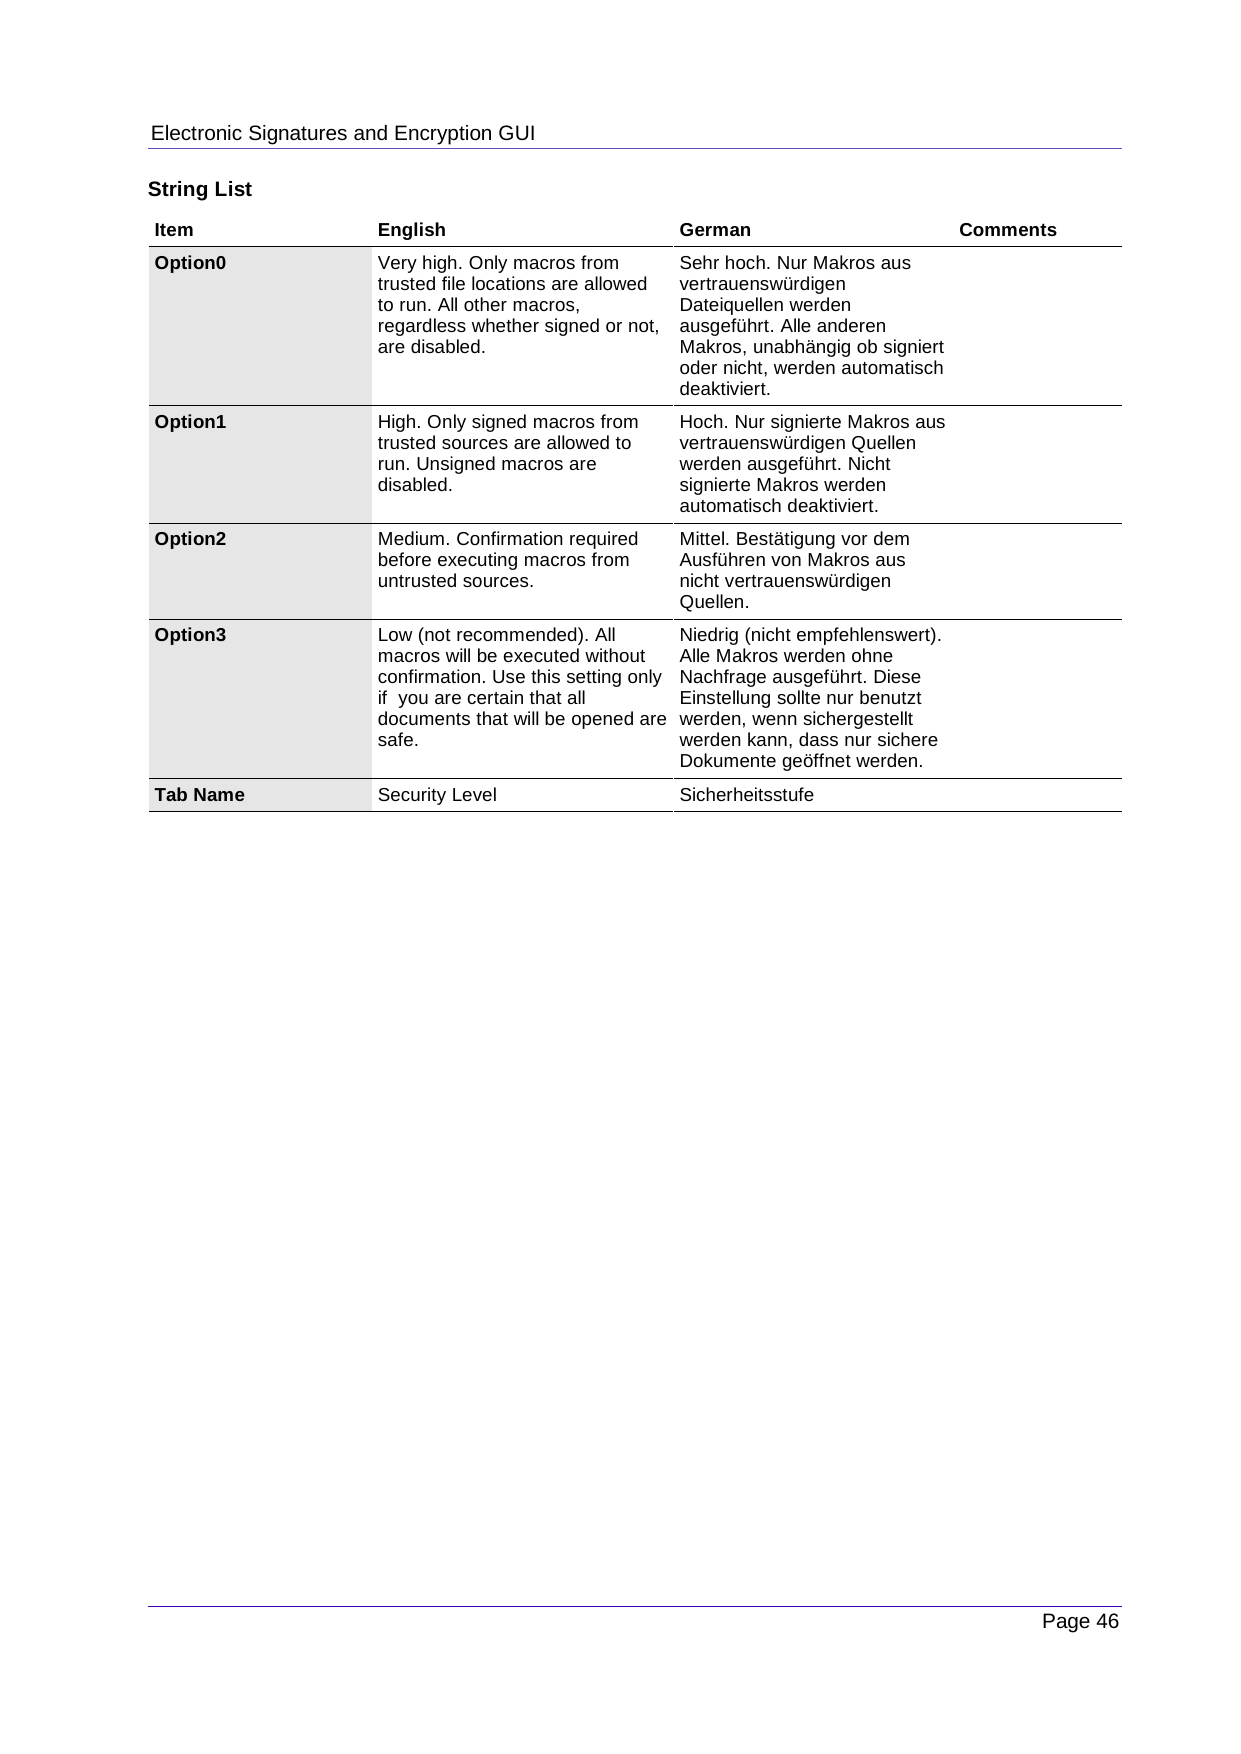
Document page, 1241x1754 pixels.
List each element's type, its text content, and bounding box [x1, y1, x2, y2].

table_cell Option0 [149, 247, 372, 405]
table_cell Low (not recommended). All macros will be executed without confirmation. Use this setting only if you are certain that all documents that will be opened are safe. [372, 620, 673, 778]
table_cell Hoch. Nur signierte Makros aus vertrauenswürdigen Quellen werden ausgeführt. Nicht signierte Makros werden automatisch deaktiviert. [674, 406, 953, 523]
table_header English [372, 213, 673, 246]
table_cell Medium. Confirmation required before executing macros from untrusted sources. [372, 524, 673, 619]
table_cell [953, 247, 1122, 405]
table_cell High. Only signed macros from trusted sources are allowed to run. Unsigned macros are disabled. [372, 406, 673, 523]
table_cell [953, 620, 1122, 778]
table_header German [674, 213, 953, 246]
table_cell Niedrig (nicht empfehlenswert). Alle Makros werden ohne Nachfrage ausgeführt. Diese Einstellung sollte nur benutzt werden, wenn sichergestellt werden kann, dass nur sichere Dokumente geöffnet werden. [674, 620, 953, 778]
table_cell [953, 779, 1122, 811]
table_cell Very high. Only macros from trusted file locations are allowed to run. All other macros, regardless whether signed or not, are disabled. [372, 247, 673, 405]
text String List [148, 177, 1122, 201]
table_cell Option3 [149, 620, 372, 778]
table_cell Option1 [149, 406, 372, 523]
table_cell [953, 524, 1122, 619]
table_cell Tab Name [149, 779, 372, 811]
table_cell Sehr hoch. Nur Makros aus vertrauenswürdigen Dateiquellen werden ausgeführt. Alle anderen Makros, unabhängig ob signiert oder nicht, werden automatisch deaktiviert. [674, 247, 953, 405]
table_cell Security Level [372, 779, 673, 811]
table_cell Mittel. Bestätigung vor dem Ausführen von Makros aus nicht vertrauenswürdigen Quellen. [674, 524, 953, 619]
table_header Comments [953, 213, 1122, 246]
table_header Item [149, 213, 372, 246]
table_cell Sicherheitsstufe [674, 779, 953, 811]
table_cell Option2 [149, 524, 372, 619]
table_cell [953, 406, 1122, 523]
